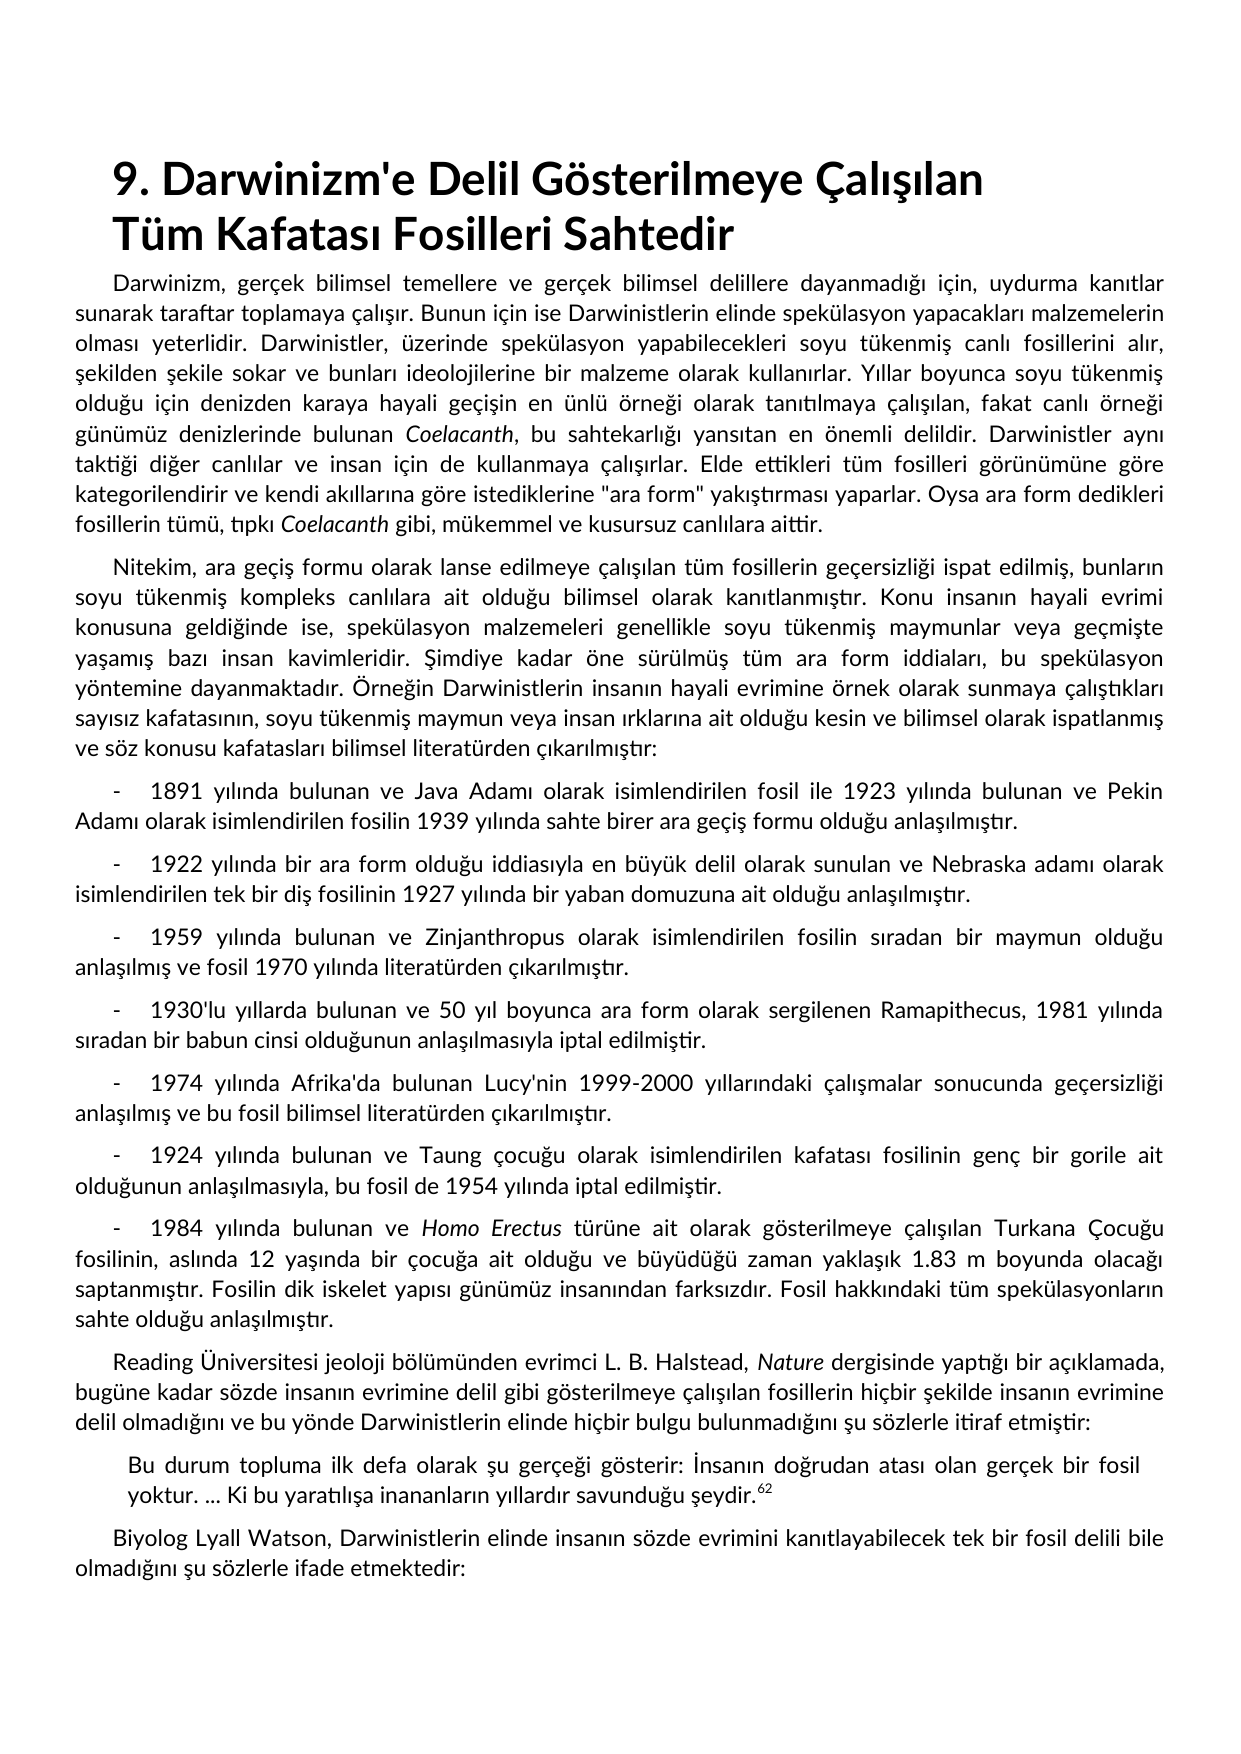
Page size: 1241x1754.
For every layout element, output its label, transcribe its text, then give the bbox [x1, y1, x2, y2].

text - 1974 yılında Afrika'da bulunan Lucy'nin 1999-2000 yıllarındaki çalışmalar sonucunda geçersizliği anlaşılmış ve bu fosil bilimsel literatürden çıkarılmıştır. [75, 1068, 1165, 1126]
text Reading Üniversitesi jeoloji bölümünden evrimci L. B. Halstead, Nature dergisinde yaptığı bir açıklamada, bugüne kadar sözde insanın evrimine delil gibi gösterilmeye çalışılan fosillerin hiçbir şekilde insanın evrimine delil olmadığını ve bu yönde Darwinistlerin elinde hiçbir bulgu bulunmadığını şu sözlerle itiraf etmiştir: [75, 1347, 1165, 1435]
text - 1984 yılında bulunan ve Homo Erectus türüne ait olarak gösterilmeye çalışılan Turkana Çocuğu fosilinin, aslında 12 yaşında bir çocuğa ait olduğu ve büyüdüğü zaman yaklaşık 1.83 m boyunda olacağı saptanmıştır. Fosilin dik iskelet yapısı günümüz insanından farksızdır. Fosil hakkındaki tüm spekülasyonların sahte olduğu anlaşılmıştır. [75, 1214, 1165, 1332]
text Biyolog Lyall Watson, Darwinistlerin elinde insanın sözde evrimini kanıtlayabilecek tek bir fosil delili bile olmadığını şu sözlerle ifade etmektedir: [75, 1523, 1165, 1581]
text Darwinizm, gerçek bilimsel temellere ve gerçek bilimsel delillere dayanmadığı için, uydurma kanıtlar sunarak taraftar toplamaya çalışır. Bunun için ise Darwinistlerin elinde spekülasyon yapacakları malzemelerin olması yeterlidir. Darwinistler, üzerinde spekülasyon yapabilecekleri soyu tükenmiş canlı fosillerini alır, şekilden şekile sokar ve bunları ideolojilerine bir malzeme olarak kullanırlar. Yıllar boyunca soyu tükenmiş olduğu için denizden karaya hayali geçişin en ünlü örneği olarak tanıtılmaya çalışılan, fakat canlı örneği günümüz denizlerinde bulunan Coelacanth, bu sahtekarlığı yansıtan en önemli delildir. Darwinistler aynı taktiği diğer canlılar ve insan için de kullanmaya çalışırlar. Elde ettikleri tüm fosilleri görünümüne göre kategorilendirir ve kendi akıllarına göre istediklerine "ara form" yakıştırması yaparlar. Oysa ara form dedikleri fosillerin tümü, tıpkı Coelacanth gibi, mükemmel ve kusursuz canlılara aittir. [75, 268, 1165, 537]
text - 1959 yılında bulunan ve Zinjanthropus olarak isimlendirilen fosilin sıradan bir maymun olduğu anlaşılmış ve fosil 1970 yılında literatürden çıkarılmıştır. [75, 922, 1165, 980]
text - 1891 yılında bulunan ve Java Adamı olarak isimlendirilen fosil ile 1923 yılında bulunan ve Pekin Adamı olarak isimlendirilen fosilin 1939 yılında sahte birer ara geçiş formu olduğu anlaşılmıştır. [75, 777, 1165, 834]
text - 1922 yılında bir ara form olduğu iddiasıyla en büyük delil olarak sunulan ve Nebraska adamı olarak isimlendirilen tek bir diş fosilinin 1927 yılında bir yaban domuzuna ait olduğu anlaşılmıştır. [75, 849, 1165, 907]
text - 1930'lu yıllarda bulunan ve 50 yıl boyunca ara form olarak sergilenen Ramapithecus, 1981 yılında sıradan bir babun cinsi olduğunun anlaşılmasıyla iptal edilmiştir. [75, 995, 1165, 1053]
text Nitekim, ara geçiş formu olarak lanse edilmeye çalışılan tüm fosillerin geçersizliği ispat edilmiş, bunların soyu tükenmiş kompleks canlılara ait olduğu bilimsel olarak kanıtlanmıştır. Konu insanın hayali evrimi konusuna geldiğinde ise, spekülasyon malzemeleri genellikle soyu tükenmiş maymunlar veya geçmişte yaşamış bazı insan kavimleridir. Şimdiye kadar öne sürülmüş tüm ara form iddiaları, bu spekülasyon yöntemine dayanmaktadır. Örneğin Darwinistlerin insanın hayali evrimine örnek olarak sunmaya çalıştıkları sayısız kafatasının, soyu tükenmiş maymun veya insan ırklarına ait olduğu kesin ve bilimsel olarak ispatlanmış ve söz konusu kafatasları bilimsel literatürden çıkarılmıştır: [75, 553, 1165, 761]
text - 1924 yılında bulunan ve Taung çocuğu olarak isimlendirilen kafatası fosilinin genç bir gorile ait olduğunun anlaşılmasıyla, bu fosil de 1954 yılında iptal edilmiştir. [75, 1141, 1165, 1199]
subtitle 9. Darwinizm'e Delil Gösterilmeye Çalışılan Tüm Kafatası Fosilleri Sahtedir [112, 150, 1165, 260]
text Bu durum topluma ilk defa olarak şu gerçeği gösterir: İnsanın doğrudan atası olan gerçek bir fosil yoktur. ... Ki bu yaratılışa inananların yıllardır savunduğu şeydir.62 [127, 1451, 1143, 1508]
